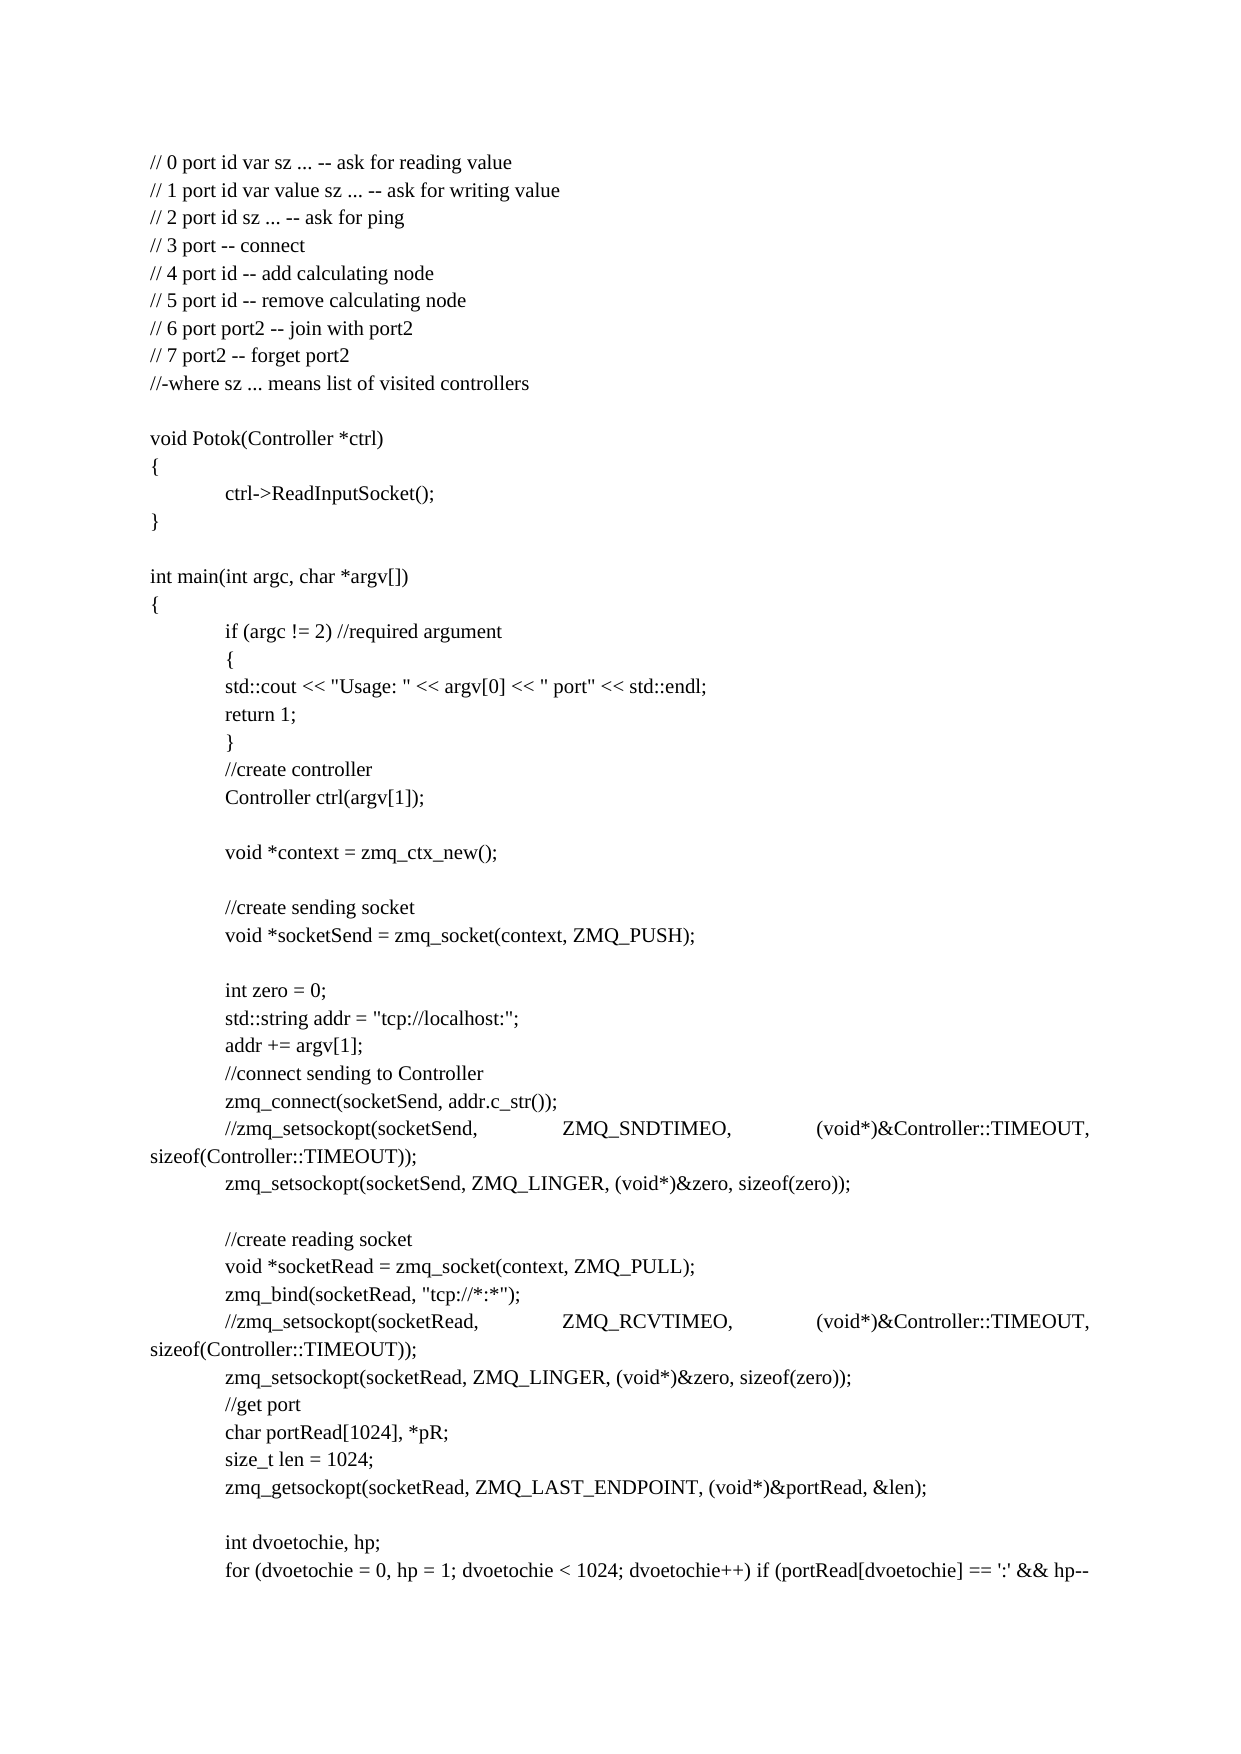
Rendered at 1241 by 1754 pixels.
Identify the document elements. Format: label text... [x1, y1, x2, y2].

text void *context = zmq_ctx_new(); [150, 840, 1090, 864]
text return 1; [150, 702, 1090, 726]
text // 6 port port2 -- join with port2 [150, 316, 1090, 340]
text { [150, 592, 1090, 616]
text int dvoetochie, hp; [150, 1530, 1090, 1554]
text { [150, 454, 1090, 478]
text ctrl->ReadInputSocket(); [150, 481, 1090, 505]
text std::string addr = "tcp://localhost:"; [150, 1006, 1090, 1030]
text void Potok(Controller *ctrl) [150, 426, 1090, 450]
text zmq_setsockopt(socketRead, ZMQ_LINGER, (void*)&zero, sizeof(zero)); [150, 1364, 1090, 1389]
text zmq_getsockopt(socketRead, ZMQ_LAST_ENDPOINT, (void*)&portRead, &len); [150, 1475, 1090, 1499]
text // 4 port id -- add calculating node [150, 260, 1090, 284]
text void *socketSend = zmq_socket(context, ZMQ_PUSH); [150, 923, 1090, 947]
text //create controller [150, 757, 1090, 781]
text zmq_bind(socketRead, "tcp://*:*"); [150, 1282, 1090, 1306]
text //connect sending to Controller [150, 1061, 1090, 1085]
text size_t len = 1024; [150, 1447, 1090, 1471]
text addr += argv[1]; [150, 1033, 1090, 1057]
text //get port [150, 1392, 1090, 1416]
text char portRead[1024], *pR; [150, 1420, 1090, 1444]
text } [150, 730, 1090, 754]
text // 5 port id -- remove calculating node [150, 288, 1090, 312]
text // 7 port2 -- forget port2 [150, 343, 1090, 367]
text //create sending socket [150, 895, 1090, 919]
text zmq_connect(socketSend, addr.c_str()); [150, 1088, 1090, 1113]
text int zero = 0; [150, 978, 1090, 1002]
text Controller ctrl(argv[1]); [150, 785, 1090, 809]
text std::cout << "Usage: " << argv[0] << " port" << std::endl; [150, 674, 1090, 698]
text // 2 port id sz ... -- ask for ping [150, 205, 1090, 229]
text if (argc != 2) //required argument [150, 619, 1090, 643]
text //zmq_setsockopt(socketRead, ZMQ_RCVTIMEO, (void*)&Controller::TIMEOUT, sizeof(Controller::TIMEOUT)); [150, 1309, 1090, 1361]
text { [150, 647, 1090, 671]
text //-where sz ... means list of visited controllers [150, 371, 1090, 395]
text void *socketRead = zmq_socket(context, ZMQ_PULL); [150, 1254, 1090, 1278]
text //zmq_setsockopt(socketSend, ZMQ_SNDTIMEO, (void*)&Controller::TIMEOUT, sizeof(Controller::TIMEOUT)); [150, 1116, 1090, 1168]
text int main(int argc, char *argv[]) [150, 564, 1090, 588]
text //create reading socket [150, 1227, 1090, 1251]
text // 0 port id var sz ... -- ask for reading value [150, 150, 1090, 174]
text // 1 port id var value sz ... -- ask for writing value [150, 178, 1090, 202]
text // 3 port -- connect [150, 233, 1090, 257]
text } [150, 509, 1090, 533]
text zmq_setsockopt(socketSend, ZMQ_LINGER, (void*)&zero, sizeof(zero)); [150, 1171, 1090, 1195]
text for (dvoetochie = 0, hp = 1; dvoetochie < 1024; dvoetochie++) if (portRead[dvoetochie] == ':' && hp-- [150, 1558, 1090, 1582]
